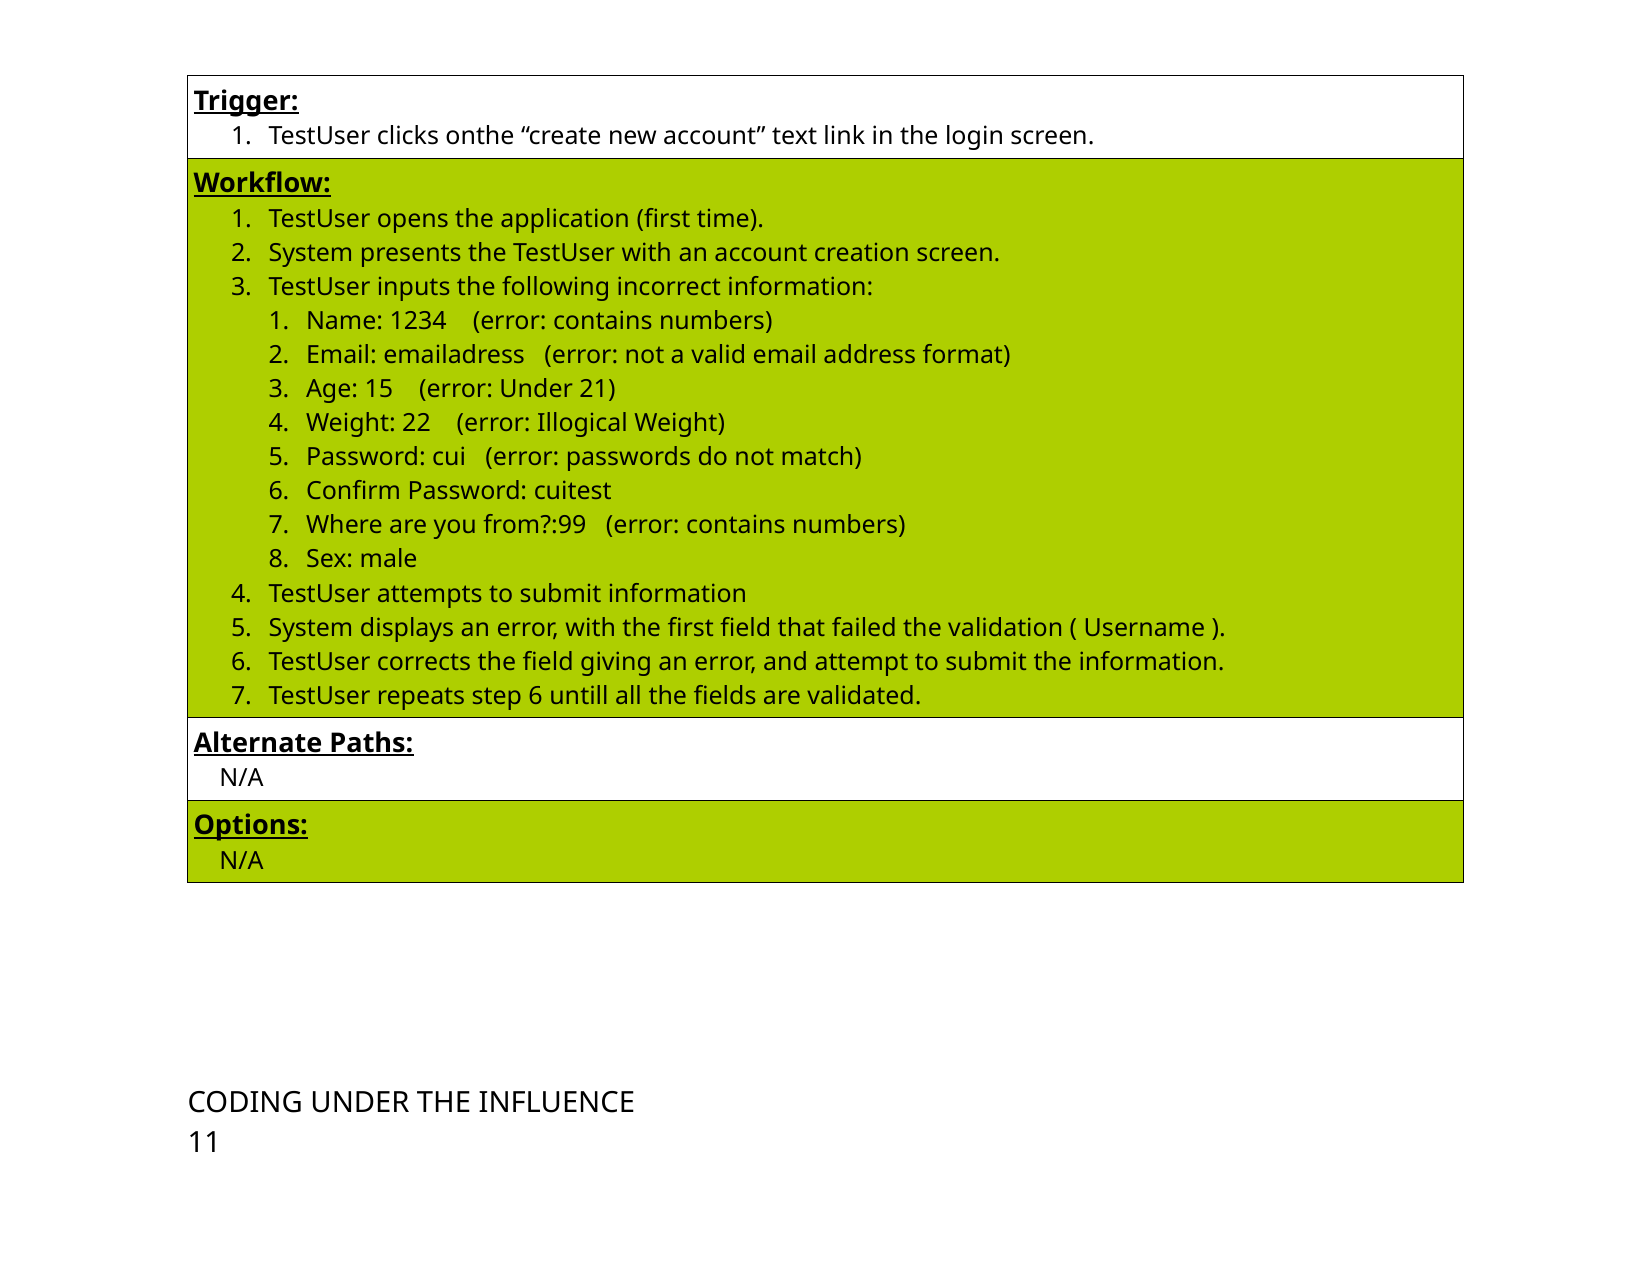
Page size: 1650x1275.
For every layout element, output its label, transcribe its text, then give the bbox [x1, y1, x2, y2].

table_cell Workflow: TestUser opens the application (first time). System presents the TestUser with an account creation screen. TestUser inputs the following incorrect information: Name: 1234 (error: contains numbers) Email: emailadress (error: not a valid email address format) Age: 15 (error: Under 21) Weight: 22 (error: Illogical Weight) Password: cui (error: passwords do not match) Confirm Password: cuitest Where are you from?:99 (error: contains numbers) Sex: male TestUser attempts to submit information System displays an error, with the first field that failed the validation ( Username ). TestUser corrects the field giving an error, and attempt to submit the information. TestUser repeats step 6 untill all the fields are validated. [188, 159, 1463, 717]
table_cell Options: N/A [188, 801, 1463, 882]
table_cell Alternate Paths: N/A [188, 718, 1463, 800]
table_cell Trigger: TestUser clicks onthe “create new account” text link in the login screen. [188, 76, 1463, 158]
